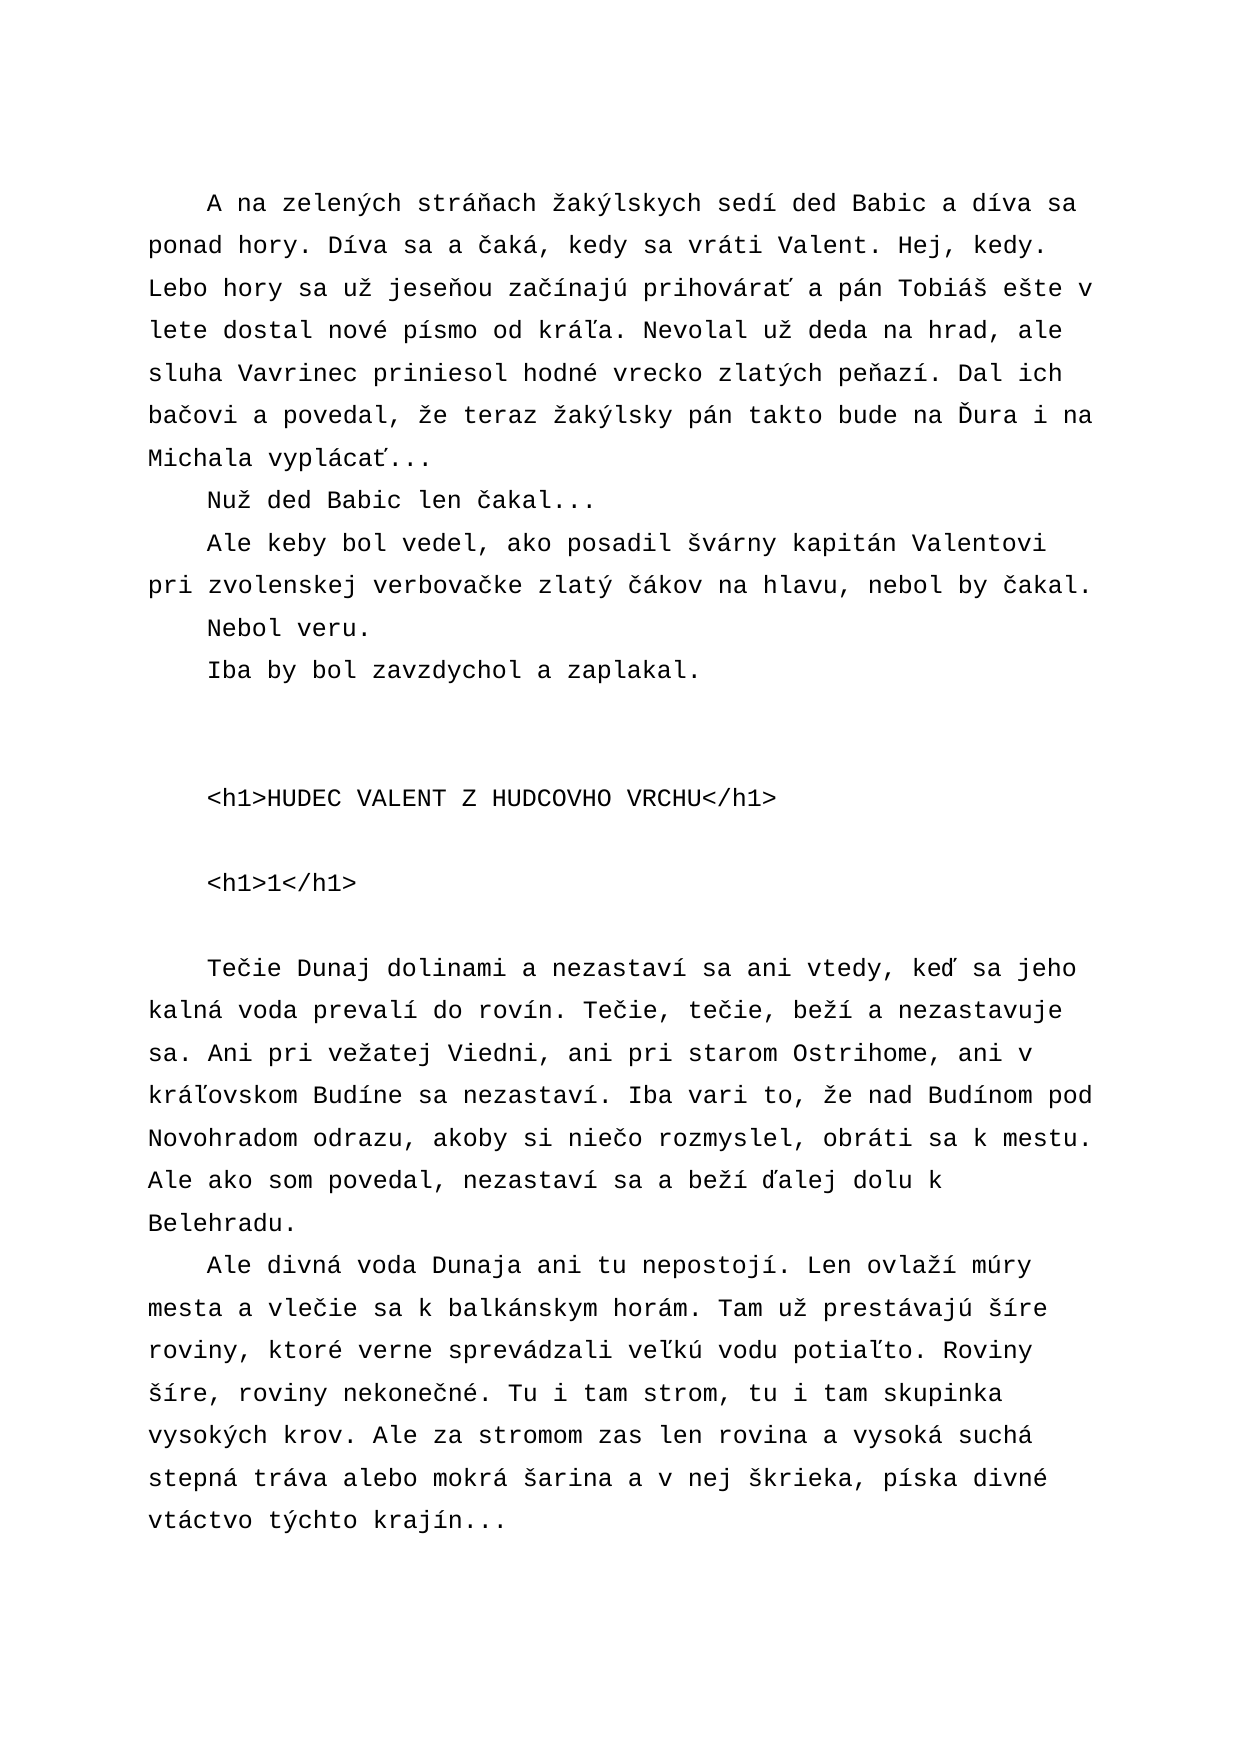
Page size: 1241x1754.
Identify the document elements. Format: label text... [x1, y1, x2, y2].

text A na zelených stráňach žakýlskych sedí ded Babic a díva sa ponad hory. Díva sa a čaká, kedy sa vráti Valent. Hej, kedy. Lebo hory sa už jeseňou začínajú prihovárať a pán Tobiáš ešte v lete dostal nové písmo od kráľa. Nevolal už deda na hrad, ale sluha Vavrinec priniesol hodné vrecko zlatých peňazí. Dal ich bačovi a povedal, že teraz žakýlsky pán takto bude na Ďura i na Michala vyplácať... [148, 190, 1093, 473]
text Ale divná voda Dunaja ani tu nepostojí. Len ovlaží múry mesta a vlečie sa k balkánskym horám. Tam už prestávajú šíre roviny, ktoré verne sprevádzali veľkú vodu potiaľto. Roviny šíre, roviny nekonečné. Tu i tam strom, tu i tam skupinka vysokých krov. Ale za stromom zas len rovina a vysoká suchá stepná tráva alebo mokrá šarina a v nej škrieka, píska divné vtáctvo týchto krajín... [148, 1253, 1093, 1536]
text <h1>HUDEC VALENT Z HUDCOVHO VRCHU</h1> [148, 785, 1093, 813]
text Ale keby bol vedel, ako posadil švárny kapitán Valentovi pri zvolenskej verbovačke zlatý čákov na hlavu, nebol by čakal. [148, 530, 1093, 601]
text Nuž ded Babic len čakal... [148, 488, 1093, 516]
text <h1>1</h1> [148, 870, 1093, 898]
text Iba by bol zavzdychol a zaplakal. [148, 658, 1093, 686]
text Nebol veru. [148, 615, 1093, 643]
text Tečie Dunaj dolinami a nezastaví sa ani vtedy, keď sa jeho kalná voda prevalí do rovín. Tečie, tečie, beží a nezastavuje sa. Ani pri vežatej Viedni, ani pri starom Ostrihome, ani v kráľovskom Budíne sa nezastaví. Iba vari to, že nad Budínom pod Novohradom odrazu, akoby si niečo rozmyslel, obráti sa k mestu. Ale ako som povedal, nezastaví sa a beží ďalej dolu k Belehradu. [148, 955, 1093, 1238]
